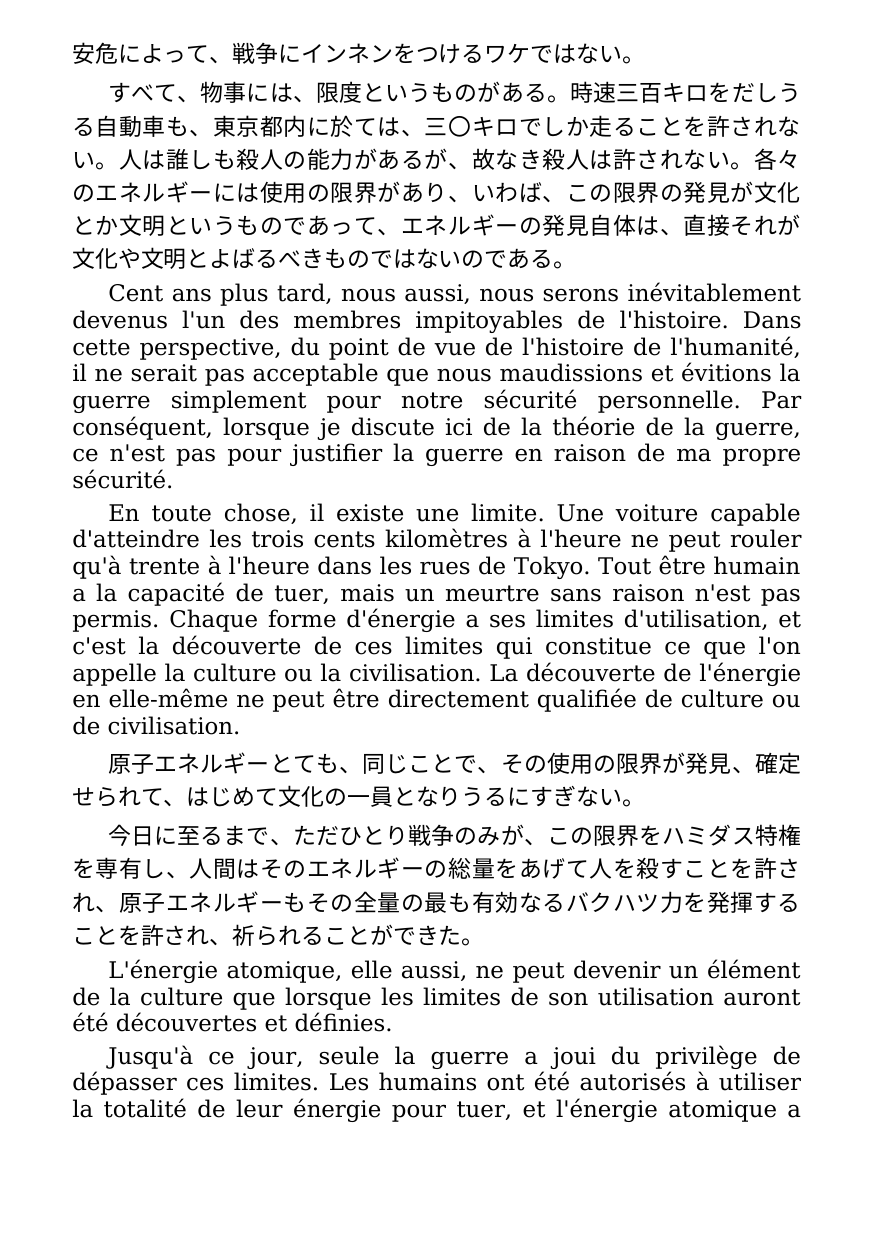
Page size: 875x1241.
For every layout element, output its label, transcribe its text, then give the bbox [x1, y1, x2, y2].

text 安危によって、戦争にインネンをつけるワケではない。 [72, 36, 802, 69]
text Jusqu'à ce jour, seule la guerre a joui du privilège de dépasser ces limites. Les humains ont été autorisés à utiliser la totalité de leur énergie pour tuer, et l'énergie atomique a [72, 1043, 802, 1123]
text En toute chose, il existe une limite. Une voiture capable d'atteindre les trois cents kilomètres à l'heure ne peut rouler qu'à trente à l'heure dans les rues de Tokyo. Tout être humain a la capacité de tuer, mais un meurtre sans raison n'est pas permis. Chaque forme d'énergie a ses limites d'utilisation, et c'est la découverte de ces limites qui constitue ce que l'on appelle la culture ou la civilisation. La découverte de l'énergie en elle-même ne peut être directement qualifiée de culture ou de civilisation. [72, 500, 802, 740]
text Cent ans plus tard, nous aussi, nous serons inévitablement devenus l'un des membres impitoyables de l'histoire. Dans cette perspective, du point de vue de l'histoire de l'humanité, il ne serait pas acceptable que nous maudissions et évitions la guerre simplement pour notre sécurité personnelle. Par conséquent, lorsque je discute ici de la théorie de la guerre, ce n'est pas pour justifier la guerre en raison de ma propre sécurité. [72, 281, 802, 494]
text L'énergie atomique, elle aussi, ne peut devenir un élément de la culture que lorsque les limites de son utilisation auront été découvertes et définies. [72, 957, 802, 1037]
text すべて、物事には、限度というものがある。時速三百キロをだしうる自動車も、東京都内に於ては、三〇キロでしか走ることを許されない。人は誰しも殺人の能力があるが、故なき殺人は許されない。各々のエネルギーには使用の限界があり、いわば、この限界の発見が文化とか文明というものであって、エネルギーの発見自体は、直接それが文化や文明とよばるべきものではないのである。 [72, 75, 802, 274]
text 原子エネルギーとても、同じことで、その使用の限界が発見、確定せられて、はじめて文化の一員となりうるにすぎない。 [72, 746, 802, 812]
text 今日に至るまで、ただひとり戦争のみが、この限界をハミダス特権を専有し、人間はそのエネルギーの総量をあげて人を殺すことを許され、原子エネルギーもその全量の最も有効なるバクハツ力を発揮することを許され、祈られることができた。 [72, 818, 802, 951]
